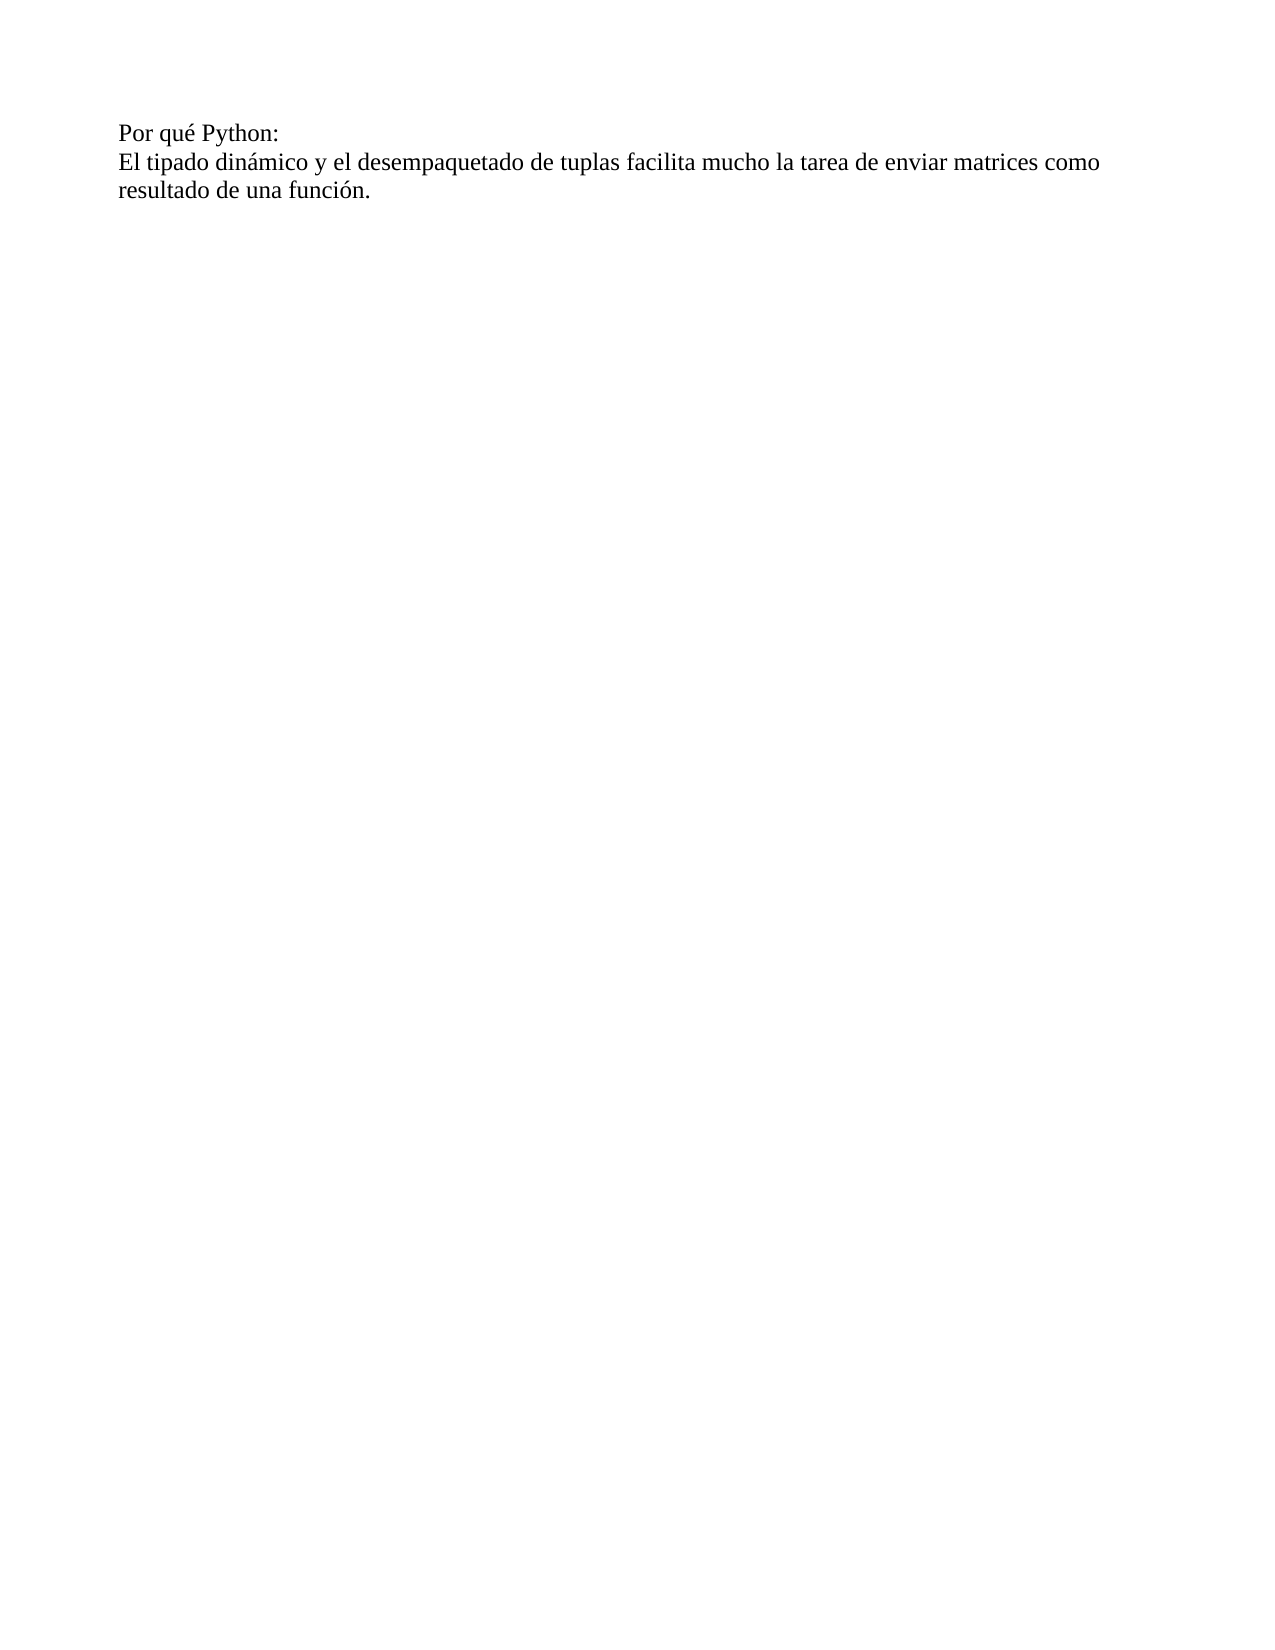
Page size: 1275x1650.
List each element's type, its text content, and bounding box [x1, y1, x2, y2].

text El tipado dinámico y el desempaquetado de tuplas facilita mucho la tarea de enviar matrices como resultado de una función. [118, 147, 1157, 204]
text Por qué Python: [118, 118, 1157, 147]
